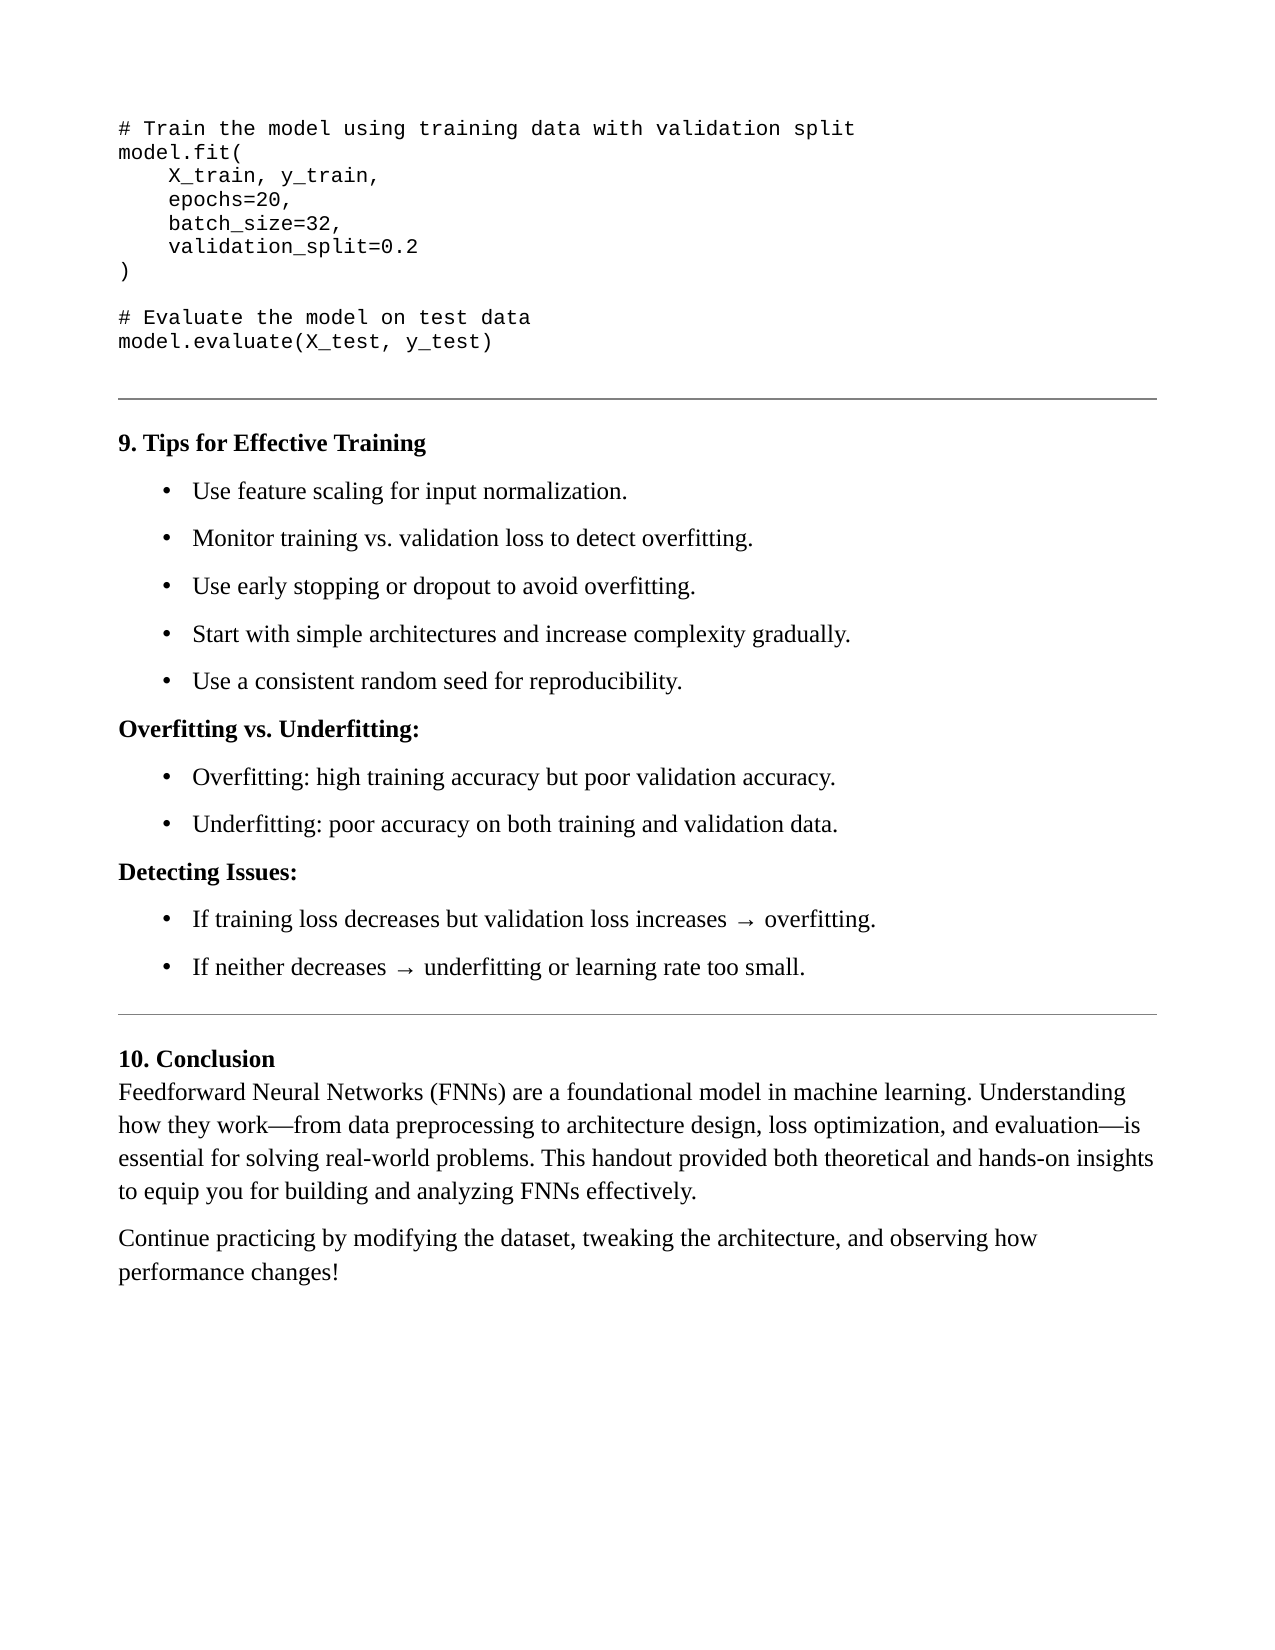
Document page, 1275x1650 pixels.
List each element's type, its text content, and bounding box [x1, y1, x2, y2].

list If training loss decreases but validation loss increases → overfitting. [162, 904, 1157, 933]
list Use a consistent random seed for reproducibility. [162, 666, 1157, 695]
list If neither decreases → underfitting or learning rate too small. [162, 952, 1157, 981]
list Underfitting: poor accuracy on both training and validation data. [162, 809, 1157, 838]
list Use early stopping or dropout to avoid overfitting. [162, 571, 1157, 600]
text 9. Tips for Effective Training [118, 428, 1157, 457]
text # Evaluate the model on test data [118, 307, 1157, 331]
text batch_size=32, [118, 213, 1157, 236]
list Overfitting: high training accuracy but poor validation accuracy. [162, 762, 1157, 790]
text 10. Conclusion Feedforward Neural Networks (FNNs) are a foundational model in machine learning. Understanding how they work—from data preprocessing to architecture design, loss optimization, and evaluation—is essential for solving real-world problems. This handout provided both theoretical and hands-on insights to equip you for building and analyzing FNNs effectively. [118, 1044, 1157, 1205]
text Continue practicing by modifying the dataset, tweaking the architecture, and observing how performance changes! [118, 1223, 1157, 1285]
list Monitor training vs. validation loss to detect overfitting. [162, 523, 1157, 552]
text model.fit( [118, 142, 1157, 165]
text X_train, y_train, [118, 165, 1157, 189]
text epochs=20, [118, 189, 1157, 213]
text model.evaluate(X_test, y_test) [118, 331, 1157, 354]
text validation_split=0.2 [118, 236, 1157, 260]
list Start with simple architectures and increase complexity gradually. [162, 619, 1157, 647]
text # Train the model using training data with validation split [118, 118, 1157, 142]
text Detecting Issues: [118, 857, 1157, 886]
list Use feature scaling for input normalization. [162, 476, 1157, 505]
text ) [118, 260, 1157, 284]
text Overfitting vs. Underfitting: [118, 714, 1157, 743]
